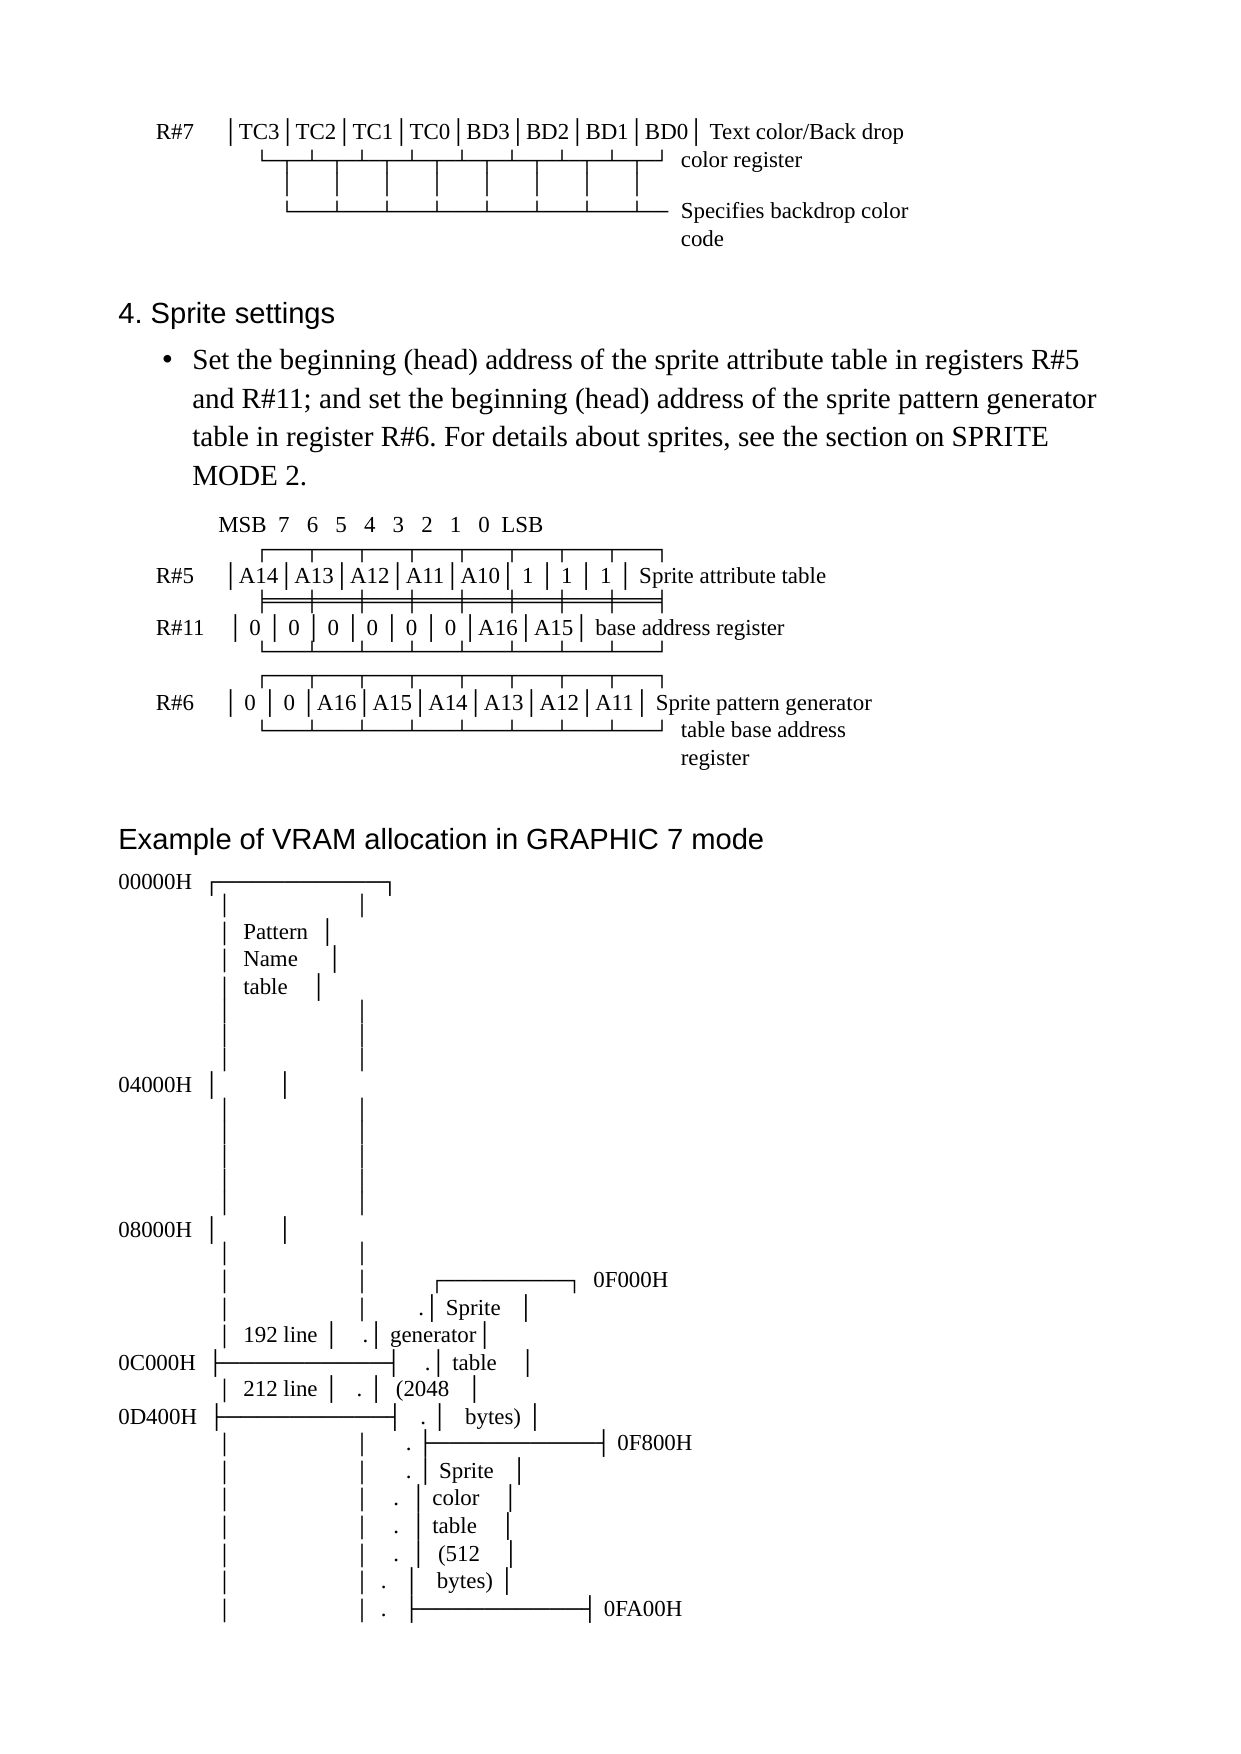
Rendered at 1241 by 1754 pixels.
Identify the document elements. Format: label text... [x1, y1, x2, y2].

text │ │ . │ bytes) │ [507, 1567, 1122, 1595]
text │ │ [362, 1098, 1122, 1121]
text R#6 │ 0 │ 0 │A16│A15│A14│A13│A12│A11│ Sprite pattern generator [118, 688, 1122, 716]
text R#11 │ 0 │ 0 │ 0 │ 0 │ 0 │ 0 │A16│A15│ base address register [526, 614, 580, 641]
text R#5 │A14│A13│A12│A11│A10│ 1 │ 1 │ 1 │ Sprite attribute table [118, 562, 229, 590]
text │ │ . │ bytes) │ [118, 1567, 410, 1595]
text 08000H │ │ [285, 1216, 1122, 1242]
text R#11 │ 0 │ 0 │ 0 │ 0 │ 0 │ 0 │A16│A15│ base address register [582, 614, 1122, 641]
text └───┴───┴───┴───┴───┴───┴───┴───┘ table base address [118, 716, 1122, 744]
text │ │ [118, 1001, 1122, 1024]
text │ │ . │ table │ [419, 1512, 506, 1539]
text │ 192 line │ .│ generator│ [118, 1321, 330, 1349]
text R#5 │A14│A13│A12│A11│A10│ 1 │ 1 │ 1 │ Sprite attribute table [231, 562, 285, 590]
text │ │ . │ bytes) │ [412, 1567, 505, 1595]
text MSB 7 6 5 4 3 2 1 0 LSB [118, 511, 1122, 539]
text R#5 │A14│A13│A12│A11│A10│ 1 │ 1 │ 1 │ Sprite attribute table [342, 562, 396, 590]
text │ │ ┌──────────┐ 0F000H [118, 1266, 1122, 1294]
text │ 192 line │ .│ generator│ [377, 1321, 483, 1349]
text │ │ . │ color │ [118, 1484, 417, 1512]
text │ │ . │ color │ [419, 1484, 509, 1512]
text │ Pattern │ [328, 918, 1122, 945]
text R#5 │A14│A13│A12│A11│A10│ 1 │ 1 │ 1 │ Sprite attribute table [398, 562, 451, 590]
text │ │ [118, 1048, 224, 1071]
text │ │ . │ Sprite │ [520, 1457, 1122, 1484]
text 0C000H ├──────────┤ .│ table │ [394, 1349, 437, 1375]
text │ │ . │ color │ [511, 1484, 1122, 1512]
text │ 212 line │ . │ (2048 │ [475, 1375, 1122, 1403]
text R#7 │TC3│TC2│TC1│TC0│BD3│BD2│BD1│BD0│ Text color/Back drop [578, 118, 635, 146]
text │ │ [118, 1192, 1122, 1216]
text 00000H ┌──────────┐ [118, 868, 1122, 894]
text R#11 │ 0 │ 0 │ 0 │ 0 │ 0 │ 0 │A16│A15│ base address register [118, 614, 234, 641]
text 08000H │ │ [212, 1216, 283, 1242]
text │ │ . │ table │ [508, 1512, 1122, 1539]
text │ │ .│ Sprite │ [526, 1294, 1122, 1321]
text │ │ . │ (512 │ [419, 1539, 1122, 1567]
text R#5 │A14│A13│A12│A11│A10│ 1 │ 1 │ 1 │ Sprite attribute table [287, 562, 340, 590]
text code [118, 224, 1122, 252]
text │ 212 line │ . │ (2048 │ [118, 1375, 330, 1403]
text │ │ [362, 1048, 1122, 1071]
text R#7 │TC3│TC2│TC1│TC0│BD3│BD2│BD1│BD0│ Text color/Back drop [345, 118, 400, 146]
text │ │ . ├──────────┤ 0F800H [604, 1429, 1122, 1457]
text │ │ . │ Sprite │ [426, 1457, 518, 1484]
text │ │ [225, 1169, 361, 1192]
text 04000H │ │ [212, 1071, 283, 1098]
list Set the beginning (head) address of the sprite attribute table in registers R#5 and R#11; and set the beginning (head) address of the sprite pattern generator table in register R#6. For details about sprites, see the section on SPRITE MODE 2. [162, 342, 1122, 492]
text │ 192 line │ .│ generator│ [332, 1321, 375, 1349]
text 0D400H ├──────────┤ . │ bytes) │ [395, 1403, 438, 1429]
text └───┴───┴───┴───┴───┴───┴───┴───┘ [118, 641, 1122, 665]
text 04000H │ │ [118, 1071, 210, 1098]
text │ │ . ├──────────┤ 0F800H [426, 1429, 602, 1457]
text │ Name │ [118, 945, 333, 973]
text │ 212 line │ . │ (2048 │ [377, 1375, 473, 1403]
text 0D400H ├──────────┤ . │ bytes) │ [535, 1403, 1122, 1429]
text │ │ [118, 1121, 1122, 1145]
text 0C000H ├──────────┤ .│ table │ [118, 1349, 214, 1375]
text R#7 │TC3│TC2│TC1│TC0│BD3│BD2│BD1│BD0│ Text color/Back drop [231, 118, 286, 146]
text R#5 │A14│A13│A12│A11│A10│ 1 │ 1 │ 1 │ Sprite attribute table [626, 562, 1122, 590]
text R#7 │TC3│TC2│TC1│TC0│BD3│BD2│BD1│BD0│ Text color/Back drop [118, 118, 229, 146]
text R#11 │ 0 │ 0 │ 0 │ 0 │ 0 │ 0 │A16│A15│ base address register [471, 614, 524, 641]
subtitle Example of VRAM allocation in GRAPHIC 7 mode [118, 822, 1122, 855]
text └───┴───┴───┴───┴───┴───┴───┴── Specifies backdrop color [118, 197, 1122, 224]
text R#5 │A14│A13│A12│A11│A10│ 1 │ 1 │ 1 │ Sprite attribute table [453, 562, 506, 590]
text 0D400H ├──────────┤ . │ bytes) │ [440, 1403, 533, 1429]
text │ │ . ├──────────┤ 0FA00H [412, 1595, 588, 1622]
text R#7 │TC3│TC2│TC1│TC0│BD3│BD2│BD1│BD0│ Text color/Back drop [697, 118, 1122, 146]
text │ │ [118, 1145, 1122, 1169]
text R#7 │TC3│TC2│TC1│TC0│BD3│BD2│BD1│BD0│ Text color/Back drop [459, 118, 516, 146]
text │ │ [118, 1098, 224, 1121]
text 0C000H ├──────────┤ .│ table │ [439, 1349, 526, 1375]
text │ table │ [118, 973, 317, 1001]
text R#7 │TC3│TC2│TC1│TC0│BD3│BD2│BD1│BD0│ Text color/Back drop [518, 118, 576, 146]
text │ │ [118, 1024, 1122, 1048]
text ┌───┬───┬───┬───┬───┬───┬───┬───┐ [118, 539, 1122, 562]
text │ │ .│ Sprite │ [118, 1294, 430, 1321]
text 0C000H ├──────────┤ .│ table │ [216, 1349, 392, 1375]
subtitle 4. Sprite settings [118, 296, 1122, 330]
text │ table │ [319, 973, 1122, 1001]
text │ │ [118, 1169, 224, 1192]
text │ │ [118, 1242, 1122, 1266]
text │ │ [118, 894, 1122, 918]
text 0D400H ├──────────┤ . │ bytes) │ [217, 1403, 393, 1429]
text │ │ .│ Sprite │ [432, 1294, 524, 1321]
text └─┬─┴─┬─┴─┬─┴─┬─┴─┬─┴─┬─┴─┬─┴─┬─┘ color register [118, 146, 1122, 173]
text │ Pattern │ [118, 918, 326, 945]
text 0C000H ├──────────┤ .│ table │ [528, 1349, 1122, 1375]
text register [118, 744, 1122, 771]
text │ Name │ [335, 945, 1122, 973]
text │ │ . ├──────────┤ 0F800H [118, 1429, 424, 1457]
text │ 212 line │ . │ (2048 │ [332, 1375, 375, 1403]
text │ │ . │ Sprite │ [118, 1457, 424, 1484]
text │ │ [225, 1048, 361, 1071]
text R#7 │TC3│TC2│TC1│TC0│BD3│BD2│BD1│BD0│ Text color/Back drop [402, 118, 457, 146]
text │ │ [362, 1169, 1122, 1192]
text │ │ [225, 1098, 361, 1121]
text │ 192 line │ .│ generator│ [485, 1321, 1122, 1349]
text R#7 │TC3│TC2│TC1│TC0│BD3│BD2│BD1│BD0│ Text color/Back drop [288, 118, 343, 146]
text 04000H │ │ [285, 1071, 1122, 1098]
text 08000H │ │ [118, 1216, 210, 1242]
text ╞═══╪═══╪═══╪═══╪═══╪═══╪═══╪═══╡ [118, 590, 1122, 614]
text R#7 │TC3│TC2│TC1│TC0│BD3│BD2│BD1│BD0│ Text color/Back drop [637, 118, 695, 146]
text │ │ . │ (512 │ [118, 1539, 417, 1567]
text │ │ │ │ │ │ │ │ [118, 173, 1122, 197]
text │ │ . ├──────────┤ 0FA00H [118, 1595, 410, 1622]
text │ │ . ├──────────┤ 0FA00H [590, 1595, 1122, 1622]
text │ │ . │ table │ [118, 1512, 417, 1539]
text ┌───┬───┬───┬───┬───┬───┬───┬───┐ [118, 665, 1122, 688]
text 0D400H ├──────────┤ . │ bytes) │ [118, 1403, 215, 1429]
